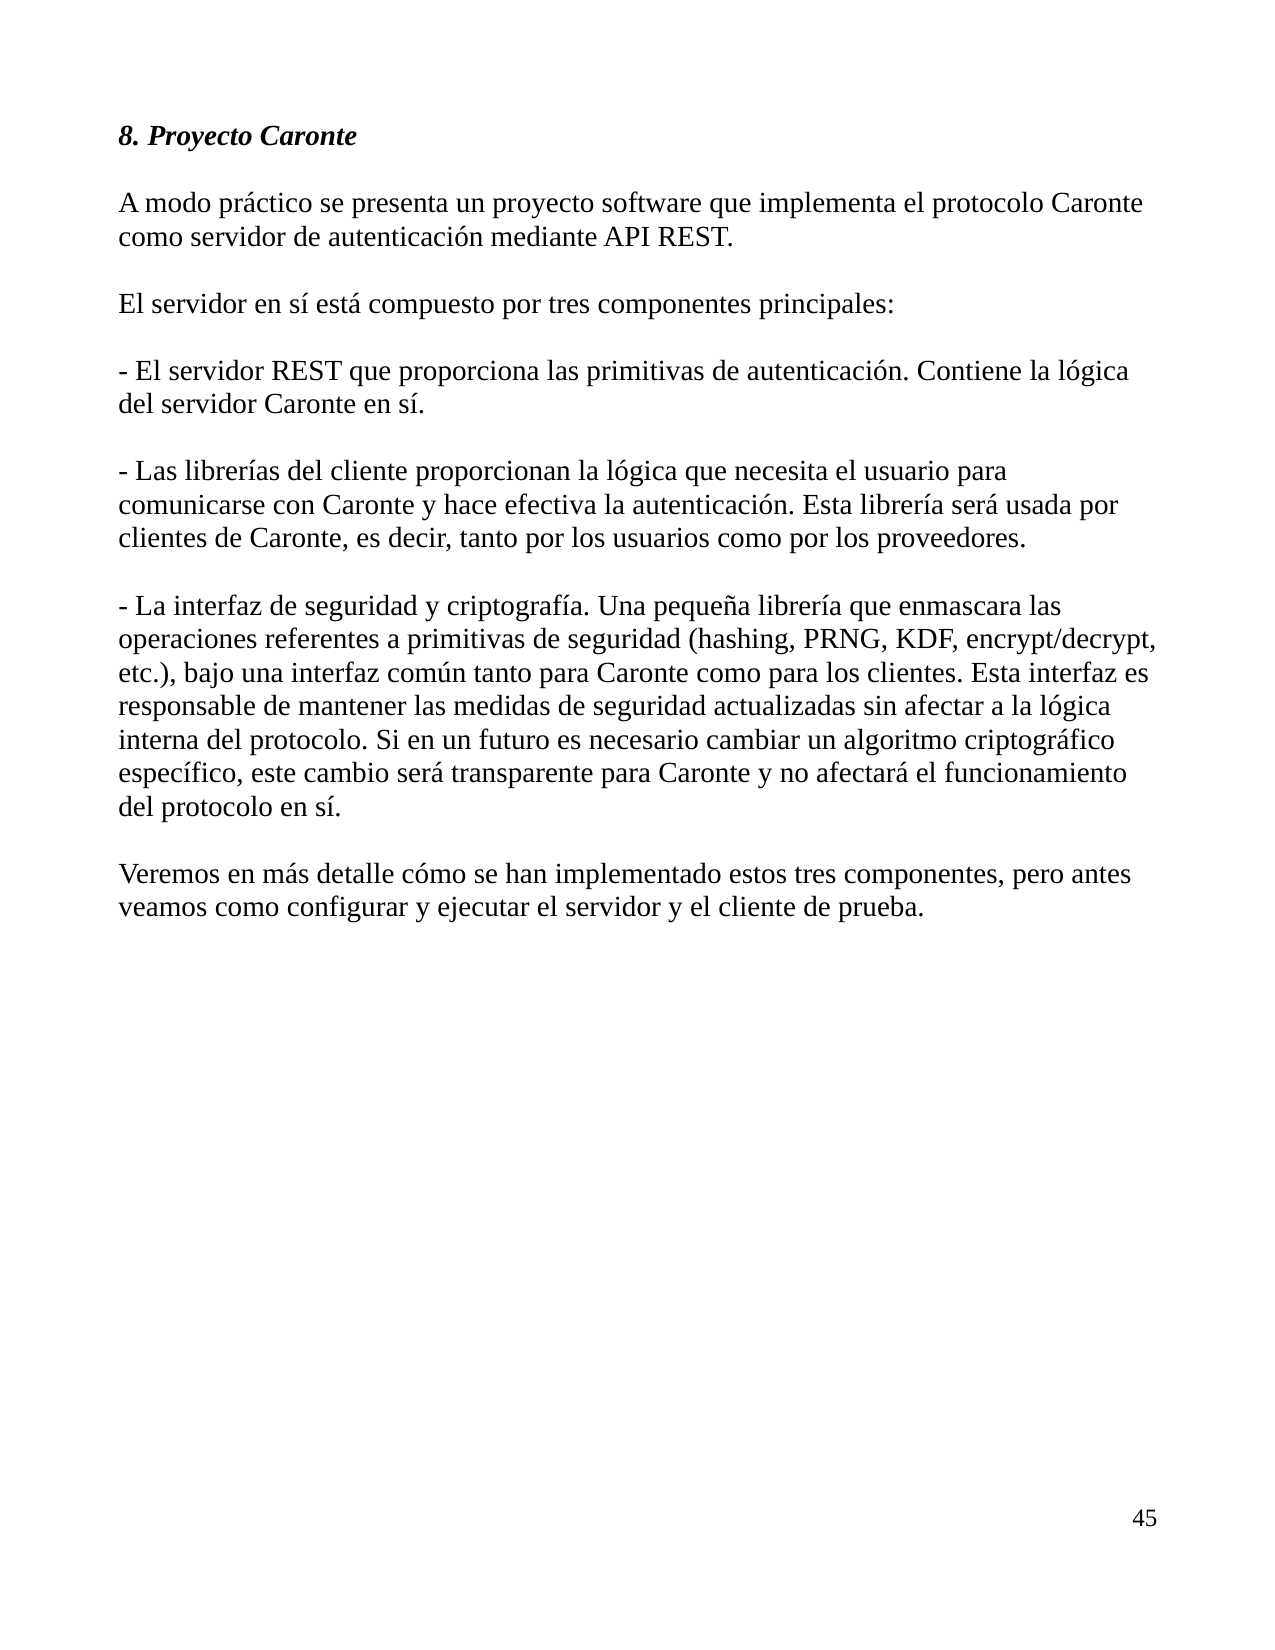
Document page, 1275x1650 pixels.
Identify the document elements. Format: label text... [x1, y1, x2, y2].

text - El servidor REST que proporciona las primitivas de autenticación. Contiene la lógica del servidor Caronte en sí. [118, 353, 1157, 420]
text - La interfaz de seguridad y criptografía. Una pequeña librería que enmascara las operaciones referentes a primitivas de seguridad (hashing, PRNG, KDF, encrypt/decrypt, etc.), bajo una interfaz común tanto para Caronte como para los clientes. Esta interfaz es responsable de mantener las medidas de seguridad actualizadas sin afectar a la lógica interna del protocolo. Si en un futuro es necesario cambiar un algoritmo criptográfico específico, este cambio será transparente para Caronte y no afectará el funcionamiento del protocolo en sí. [118, 588, 1157, 822]
text El servidor en sí está compuesto por tres componentes principales: [118, 286, 1157, 319]
text 8. Proyecto Caronte [118, 118, 1157, 152]
text - Las librerías del cliente proporcionan la lógica que necesita el usuario para comunicarse con Caronte y hace efectiva la autenticación. Esta librería será usada por clientes de Caronte, es decir, tanto por los usuarios como por los proveedores. [118, 453, 1157, 554]
text Veremos en más detalle cómo se han implementado estos tres componentes, pero antes veamos como configurar y ejecutar el servidor y el cliente de prueba. [118, 856, 1157, 923]
text A modo práctico se presenta un proyecto software que implementa el protocolo Caronte como servidor de autenticación mediante API REST. [118, 185, 1157, 252]
